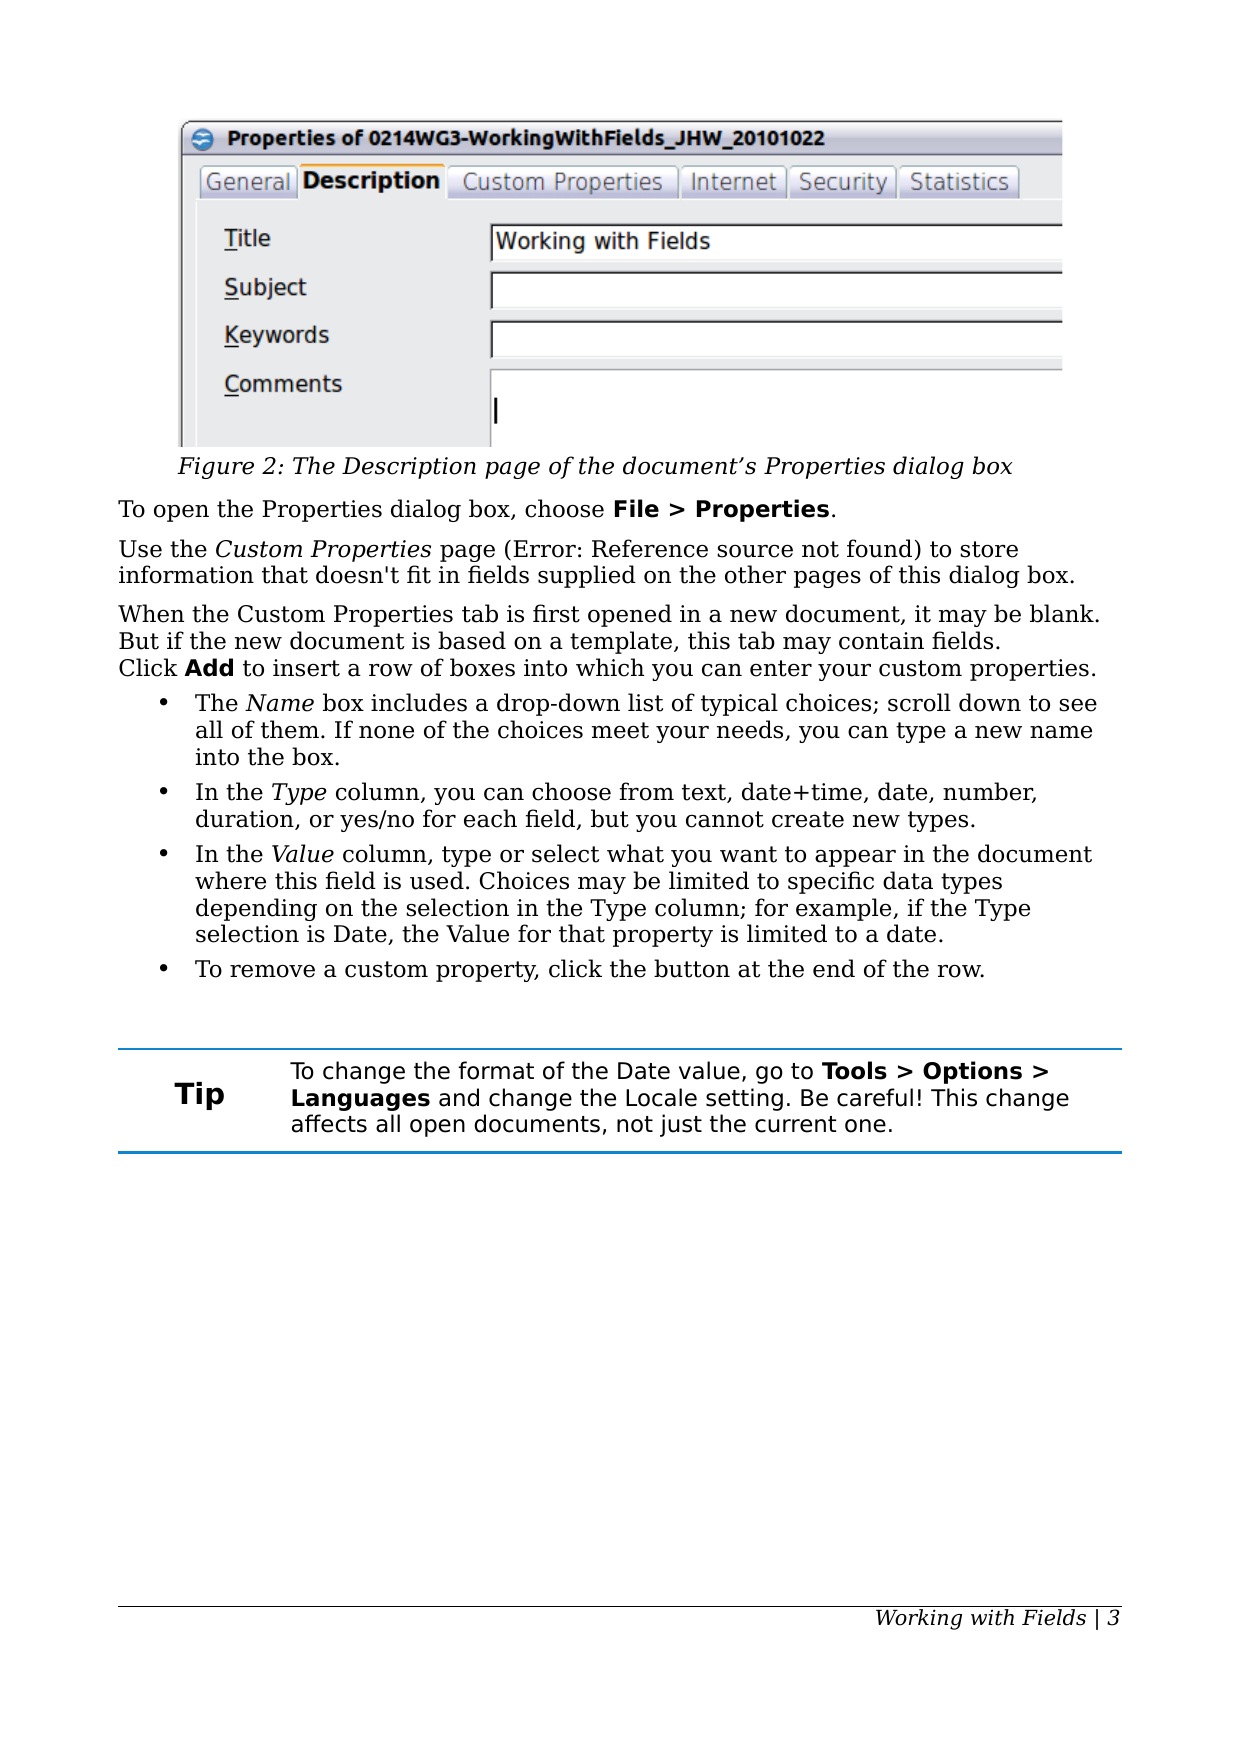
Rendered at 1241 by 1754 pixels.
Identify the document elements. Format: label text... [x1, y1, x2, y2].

text To open the Properties dialog box, choose File > Properties. [118, 497, 1122, 523]
text Use the Custom Properties page (Figure 27) to store information that doesn't fit in fields supplied on the other pages of this dialog box. [118, 536, 1122, 589]
text When the Custom Properties tab is first opened in a new document, it may be blank. But if the new document is based on a template, this tab may contain fields. [118, 602, 1122, 655]
text Figure 2: The Description page of the document’s Properties dialog box [178, 453, 1062, 480]
picture [177, 118, 1063, 447]
list In the Value column, type or select what you want to appear in the document where this field is used. Choices may be limited to specific data types depending on the selection in the Type column; for example, if the Type selection is Date, the Value for that property is limited to a date. [156, 839, 1122, 948]
list The Name box includes a drop-down list of typical choices; scroll down to see all of them. If none of the choices meet your needs, you can type a new name into the box. [156, 688, 1122, 771]
list In the Type column, you can choose from text, date+time, date, number, duration, or yes/no for each field, but you cannot create new types. [156, 777, 1122, 833]
table_header To change the format of the Date value, go to Tools > Options > Languages and change the Locale setting. Be careful! This change affects all open documents, not just the current one. [281, 1050, 1122, 1151]
table_header Tip [118, 1050, 281, 1151]
list To remove a custom property, click the button at the end of the row. [156, 954, 1122, 983]
list Click Add to insert a row of boxes into which you can enter your custom properties. [118, 655, 1122, 682]
